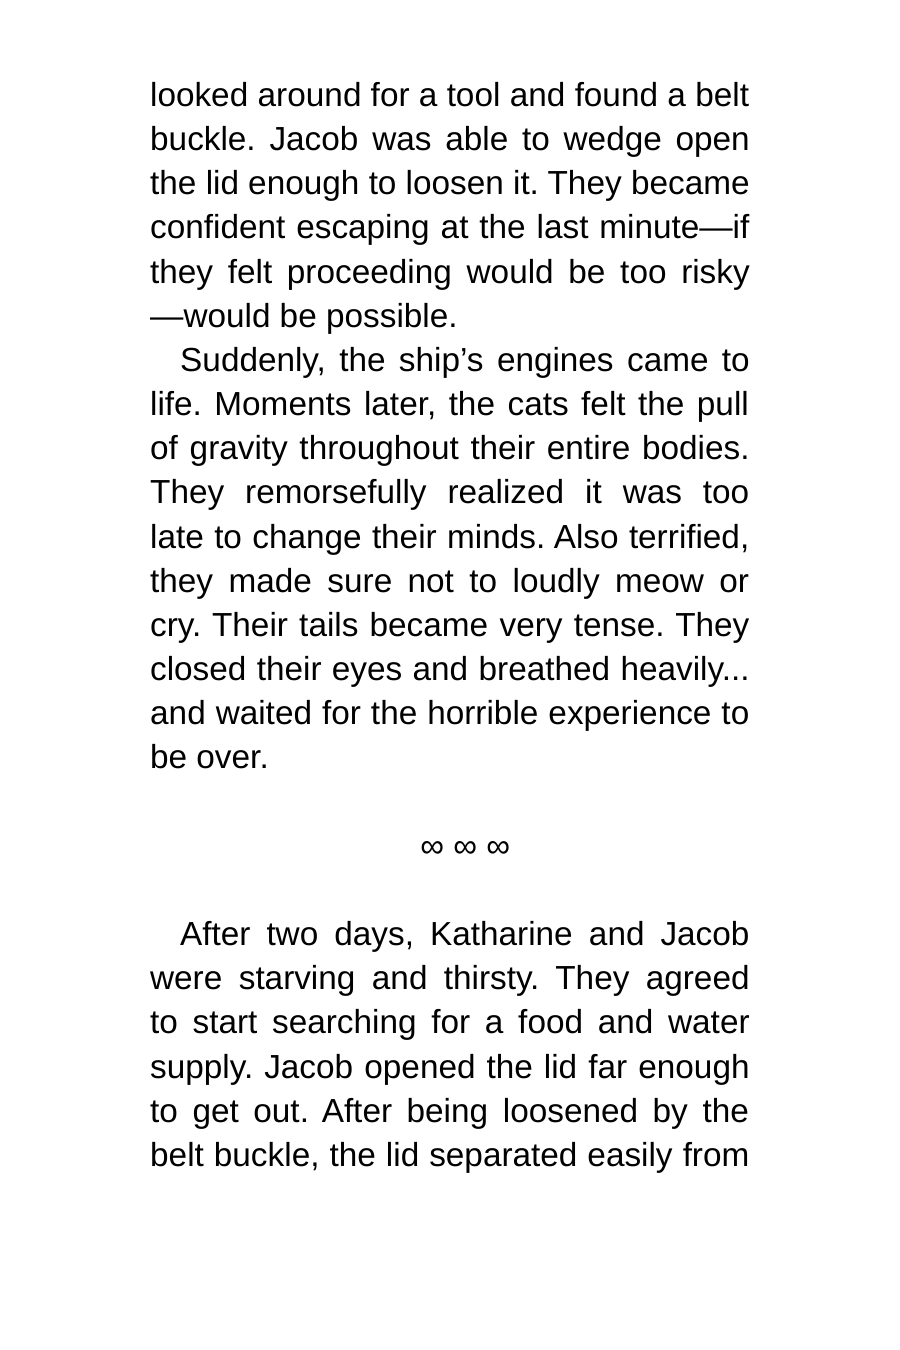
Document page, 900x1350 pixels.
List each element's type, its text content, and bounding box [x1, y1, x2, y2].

text Suddenly, the ship’s engines came to life. Moments later, the cats felt the pull of gravity throughout their entire bodies. They remorsefully realized it was too late to change their minds. Also terrified, they made sure not to loudly meow or cry. Their tails became very tense. They closed their eyes and breathed heavily... and waited for the horrible experience to be over. [150, 340, 750, 776]
text After two days, Katharine and Jacob were starving and thirsty. They agreed to start searching for a food and water supply. Jacob opened the lid far enough to get out. After being loosened by the belt buckle, the lid separated easily from [150, 914, 750, 1173]
text ∞ ∞ ∞ [150, 826, 750, 864]
text looked around for a tool and found a belt buckle. Jacob was able to wedge open the lid enough to loosen it. They became confident escaping at the last minute—if they felt proceeding would be too risky—would be possible. [150, 75, 750, 334]
